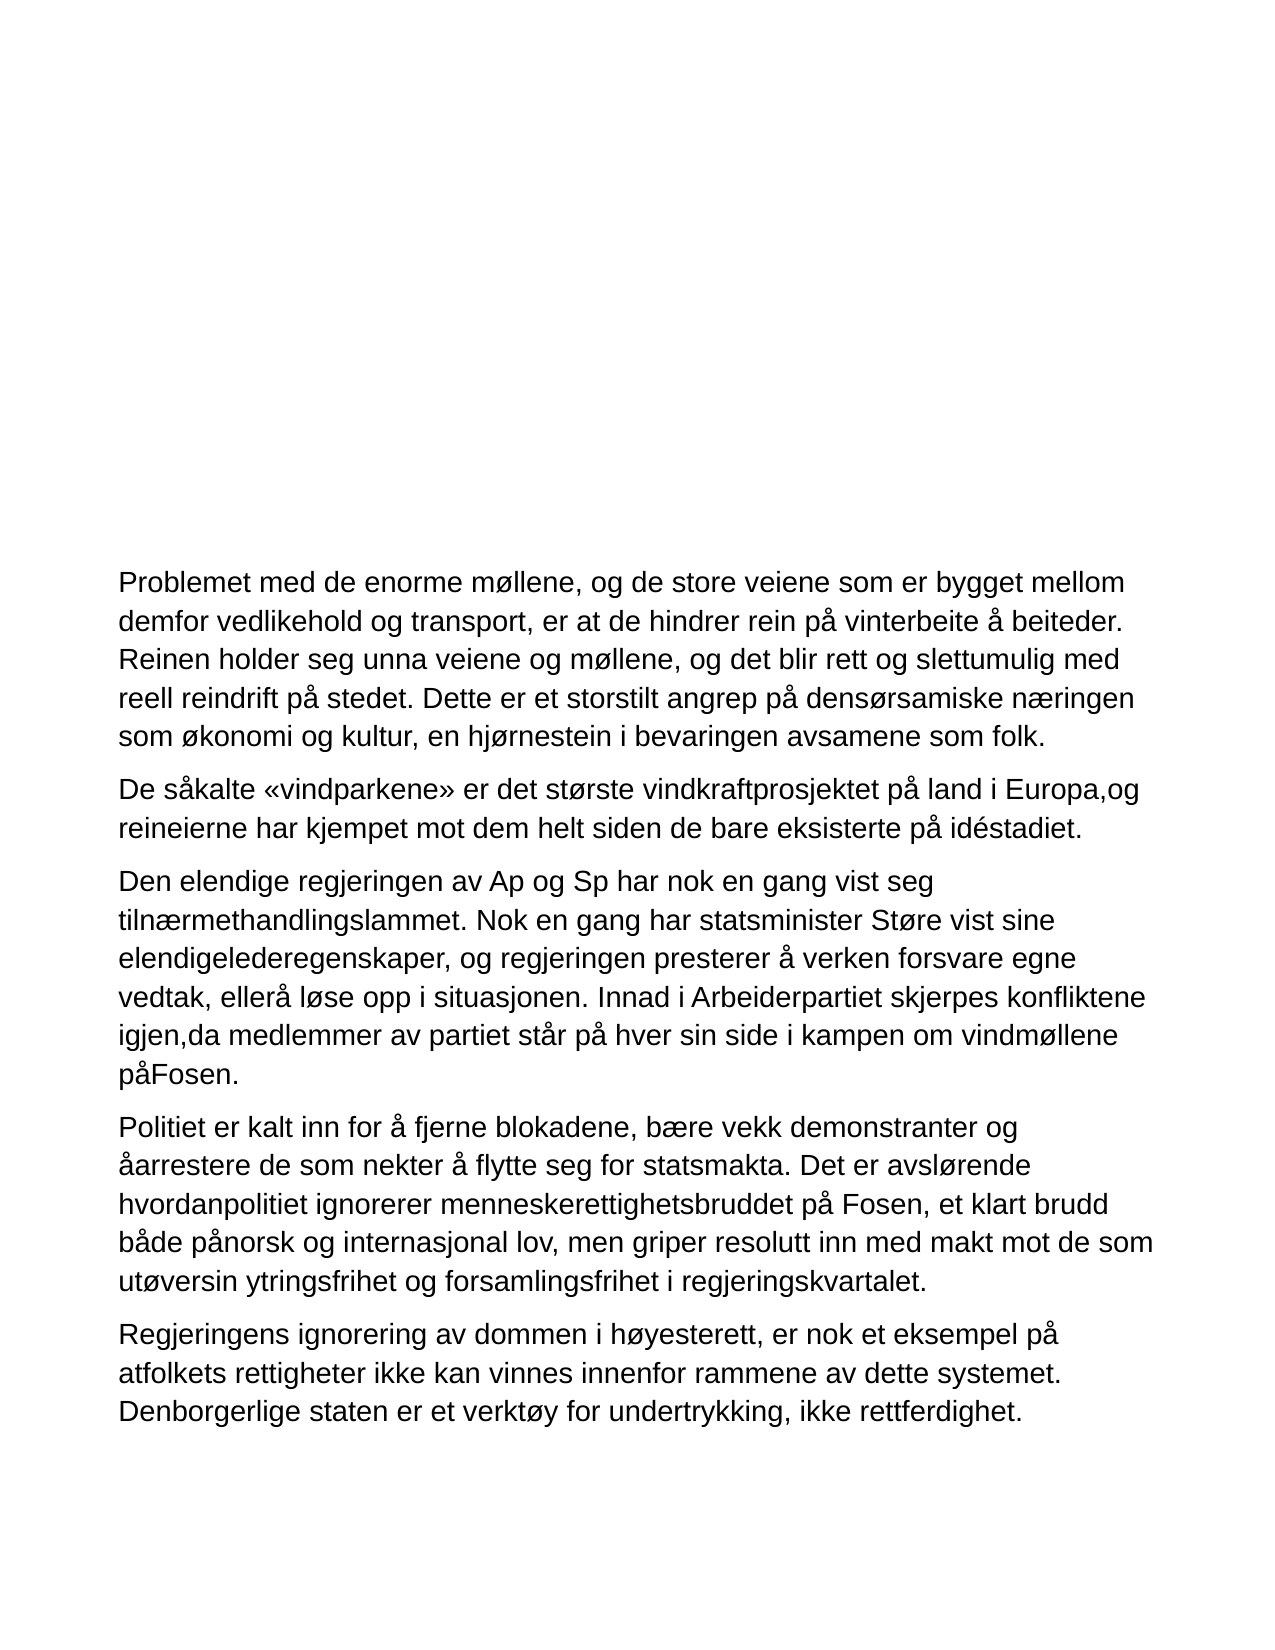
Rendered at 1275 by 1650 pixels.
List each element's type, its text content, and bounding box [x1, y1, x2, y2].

text De såkalte «vindparkene» er det største vindkraftprosjektet på land i Europa,og reineierne har kjempet mot dem helt siden de bare eksisterte på idéstadiet. [118, 772, 1157, 844]
text Problemet med de enorme møllene, og de store veiene som er bygget mellom demfor vedlikehold og transport, er at de hindrer rein på vinterbeite å beiteder. Reinen holder seg unna veiene og møllene, og det blir rett og slettumulig med reell reindrift på stedet. Dette er et storstilt angrep på densørsamiske næringen som økonomi og kultur, en hjørnestein i bevaringen avsamene som folk. [118, 565, 1157, 753]
text Den elendige regjeringen av Ap og Sp har nok en gang vist seg tilnærmethandlingslammet. Nok en gang har statsminister Støre vist sine elendigelederegenskaper, og regjeringen presterer å verken forsvare egne vedtak, ellerå løse opp i situasjonen. Innad i Arbeiderpartiet skjerpes konfliktene igjen,da medlemmer av partiet står på hver sin side i kampen om vindmøllene påFosen. [118, 864, 1157, 1090]
text Regjeringens ignorering av dommen i høyesterett, er nok et eksempel på atfolkets rettigheter ikke kan vinnes innenfor rammene av dette systemet. Denborgerlige staten er et verktøy for undertrykking, ikke rettferdighet. [118, 1317, 1157, 1428]
text Politiet er kalt inn for å fjerne blokadene, bære vekk demonstranter og åarrestere de som nekter å flytte seg for statsmakta. Det er avslørende hvordanpolitiet ignorerer menneskerettighetsbruddet på Fosen, et klart brudd både pånorsk og internasjonal lov, men griper resolutt inn med makt mot de som utøversin ytringsfrihet og forsamlingsfrihet i regjeringskvartalet. [118, 1110, 1157, 1297]
